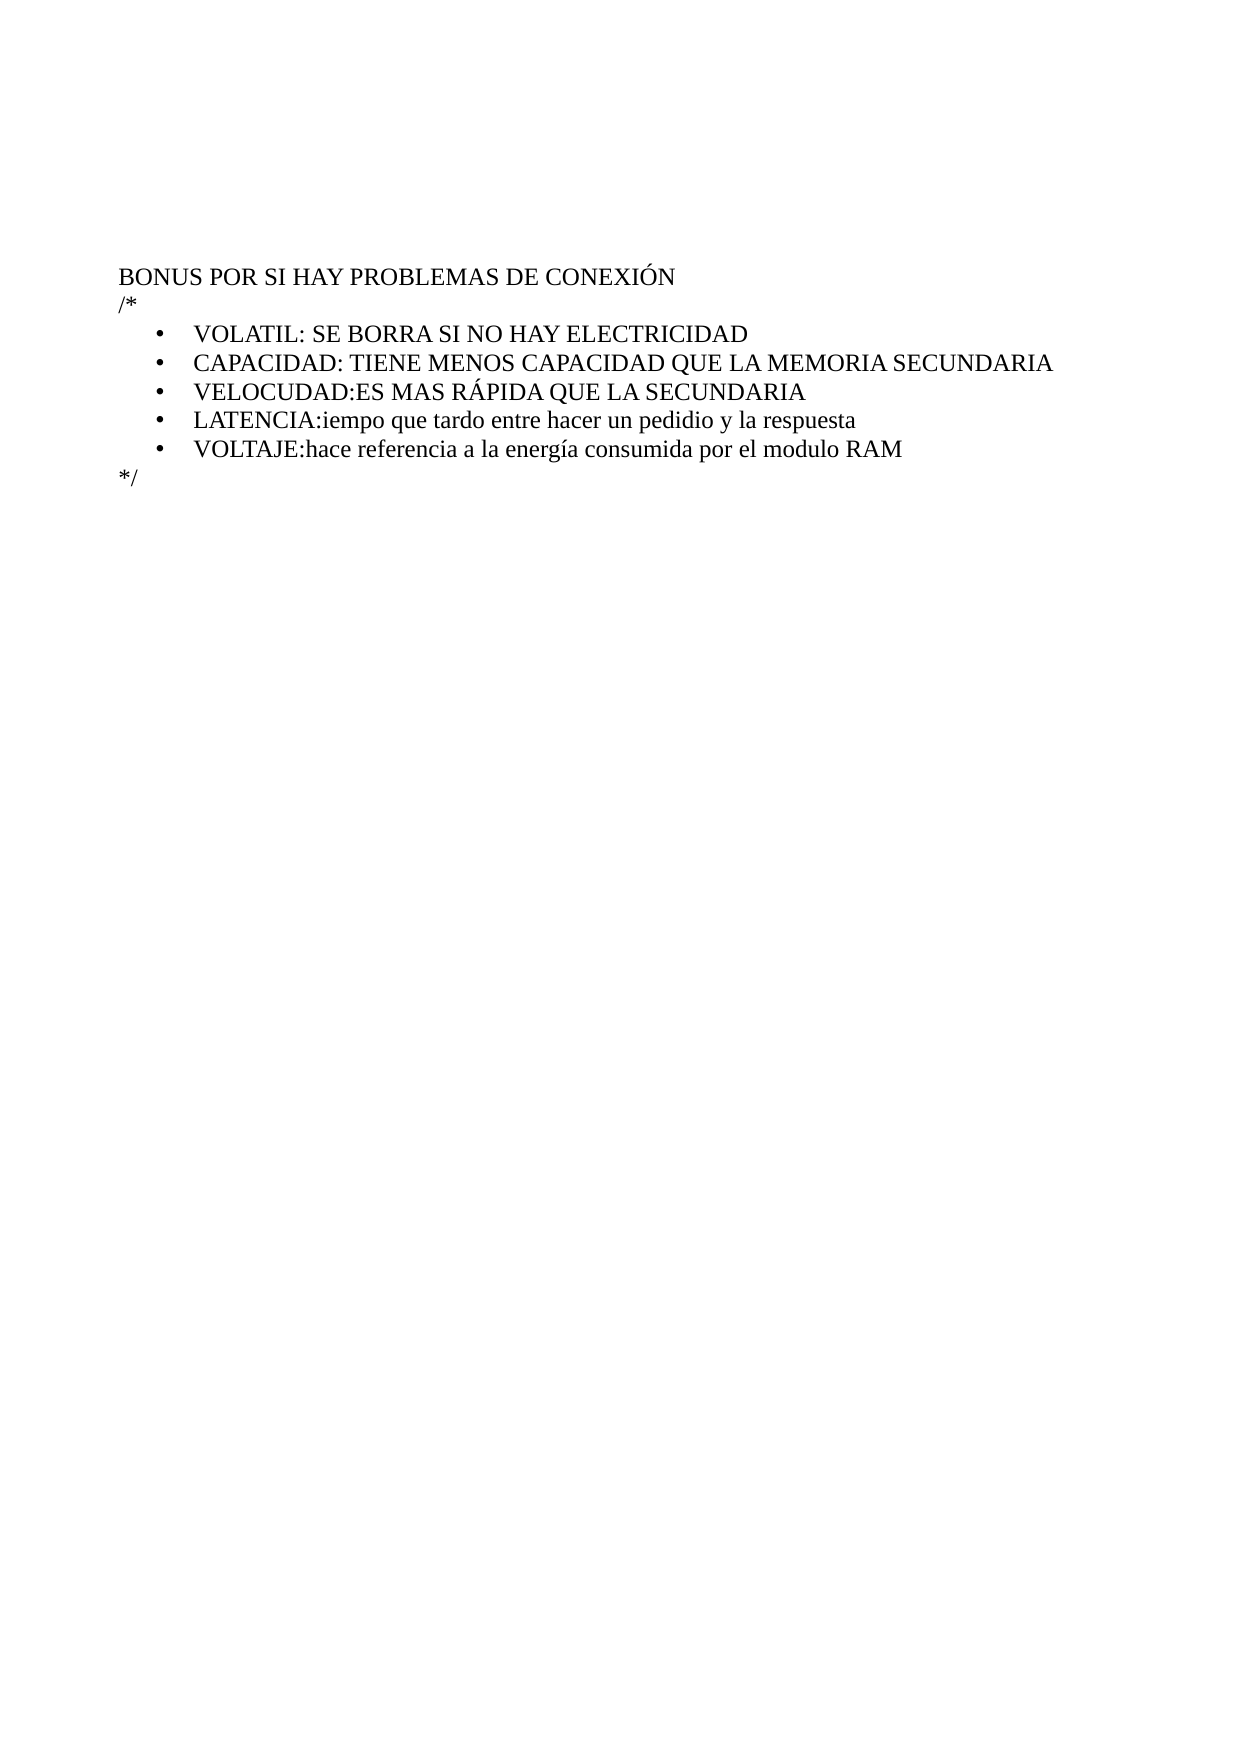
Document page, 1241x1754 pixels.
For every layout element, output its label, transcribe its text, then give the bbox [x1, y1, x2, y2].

text BONUS POR SI HAY PROBLEMAS DE CONEXIÓN [118, 262, 1122, 291]
list VOLTAJE:hace referencia a la energía consumida por el modulo RAM [156, 434, 1122, 463]
text */ [118, 463, 1122, 492]
list CAPACIDAD: TIENE MENOS CAPACIDAD QUE LA MEMORIA SECUNDARIA [156, 348, 1122, 377]
list VOLATIL: SE BORRA SI NO HAY ELECTRICIDAD [156, 319, 1122, 348]
list LATENCIA:iempo que tardo entre hacer un pedidio y la respuesta [156, 406, 1122, 434]
list VELOCUDAD:ES MAS RÁPIDA QUE LA SECUNDARIA [156, 377, 1122, 406]
text /* [118, 291, 1122, 319]
